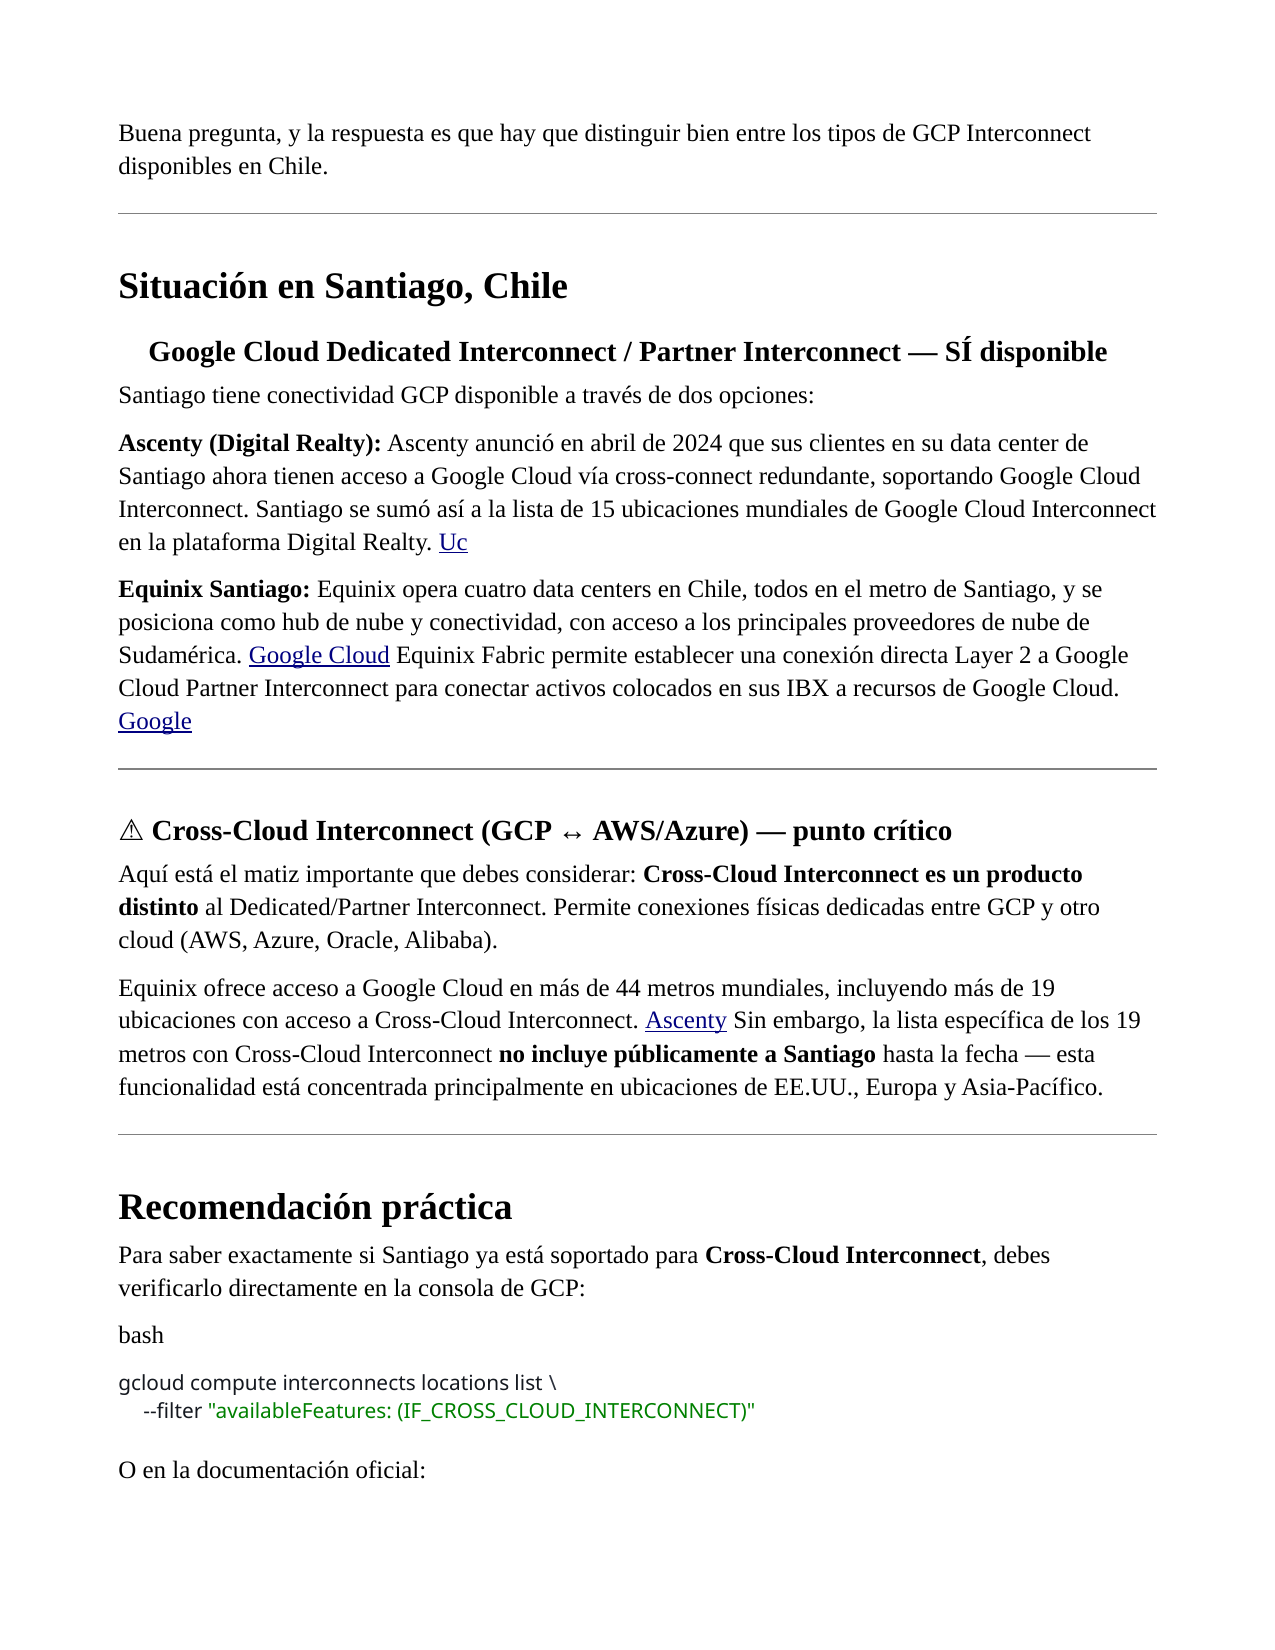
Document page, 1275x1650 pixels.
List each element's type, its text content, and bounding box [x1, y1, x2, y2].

text Equinix Santiago: Equinix opera cuatro data centers en Chile, todos en el metro de Santiago, y se posiciona como hub de nube y conectividad, con acceso a los principales proveedores de nube de Sudamérica. Google Cloud Equinix Fabric permite establecer una conexión directa Layer 2 a Google Cloud Partner Interconnect para conectar activos colocados en sus IBX a recursos de Google Cloud. Google [118, 574, 1157, 735]
text --filter "availableFeatures: (IF_CROSS_CLOUD_INTERCONNECT)" [118, 1397, 1157, 1425]
subtitle ⚠️ Cross-Cloud Interconnect (GCP ↔ AWS/Azure) — punto crítico [118, 813, 1157, 846]
text Para saber exactamente si Santiago ya está soportado para Cross-Cloud Interconnect, debes verificarlo directamente en la consola de GCP: [118, 1240, 1157, 1302]
text bash [118, 1321, 1157, 1349]
text Buena pregunta, y la respuesta es que hay que distinguir bien entre los tipos de GCP Interconnect disponibles en Chile. [118, 118, 1157, 180]
text O en la documentación oficial: [118, 1455, 1157, 1483]
subtitle Recomendación práctica [118, 1184, 1157, 1227]
subtitle Situación en Santiago, Chile [118, 264, 1157, 307]
text Aquí está el matiz importante que debes considerar: Cross-Cloud Interconnect es un producto distinto al Dedicated/Partner Interconnect. Permite conexiones físicas dedicadas entre GCP y otro cloud (AWS, Azure, Oracle, Alibaba). [118, 859, 1157, 954]
text gcloud compute interconnects locations list \ [118, 1368, 1157, 1397]
text Ascenty (Digital Realty): Ascenty anunció en abril de 2024 que sus clientes en su data center de Santiago ahora tienen acceso a Google Cloud vía cross-connect redundante, soportando Google Cloud Interconnect. Santiago se sumó así a la lista de 15 ubicaciones mundiales de Google Cloud Interconnect en la plataforma Digital Realty. Uc [118, 428, 1157, 556]
text Equinix ofrece acceso a Google Cloud en más de 44 metros mundiales, incluyendo más de 19 ubicaciones con acceso a Cross-Cloud Interconnect. Ascenty Sin embargo, la lista específica de los 19 metros con Cross-Cloud Interconnect no incluye públicamente a Santiago hasta la fecha — esta funcionalidad está concentrada principalmente en ubicaciones de EE.UU., Europa y Asia-Pacífico. [118, 973, 1157, 1100]
text Santiago tiene conectividad GCP disponible a través de dos opciones: [118, 380, 1157, 409]
subtitle ✅ Google Cloud Dedicated Interconnect / Partner Interconnect — SÍ disponible [118, 334, 1157, 368]
